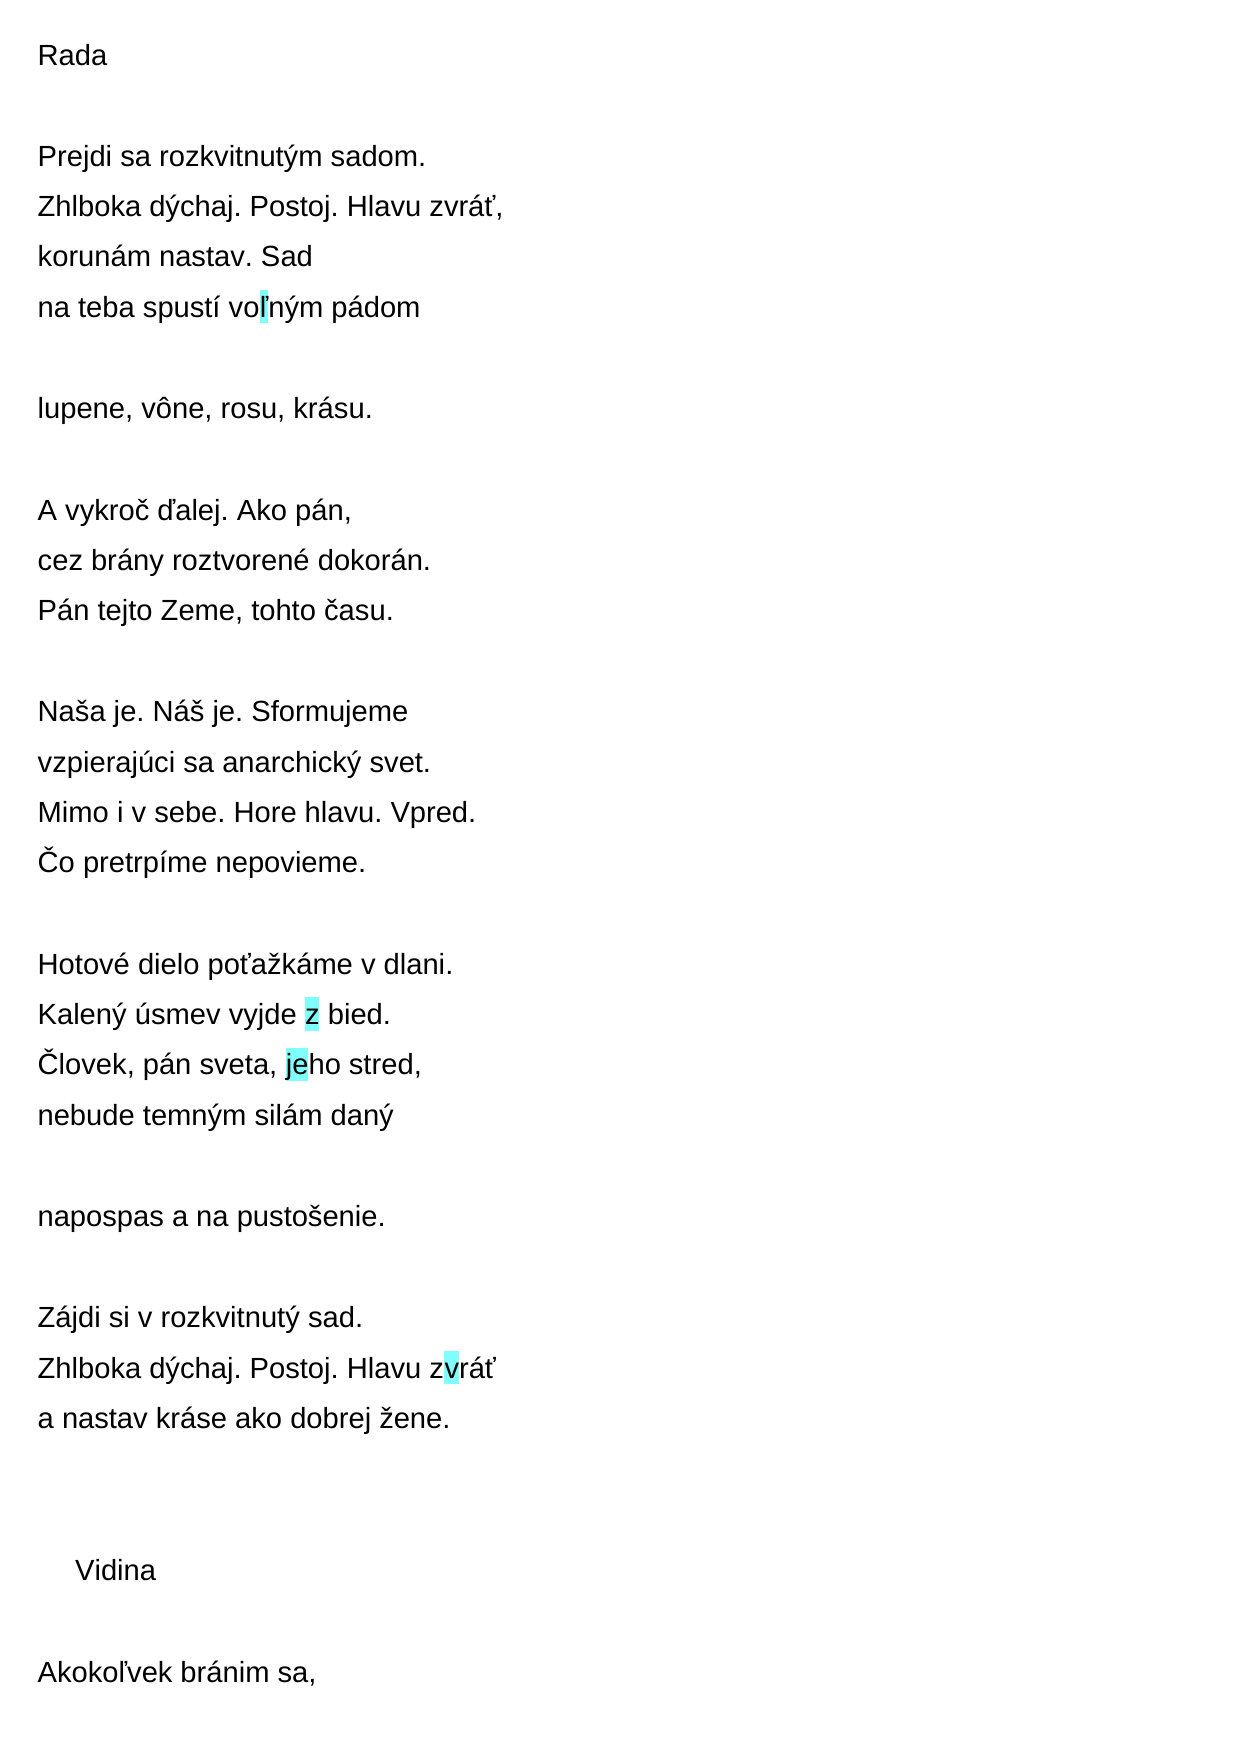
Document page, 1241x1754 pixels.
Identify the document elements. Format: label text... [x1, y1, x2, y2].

text Mimo i v sebe. Hore hlavu. Vpred. [37, 795, 1136, 829]
text Hotové dielo poťažkáme v dlani. [37, 947, 1136, 980]
text Zájdi si v rozkvitnutý sad. [37, 1300, 1136, 1334]
text Zhlboka dýchaj. Postoj. Hlavu zvráť [37, 1351, 1136, 1384]
text Akokoľvek bránim sa, [37, 1655, 1136, 1688]
text Naša je. Náš je. Sformujeme [37, 694, 1136, 728]
text Zhlboka dýchaj. Postoj. Hlavu zvráť, [37, 189, 1136, 223]
text a nastav kráse ako dobrej žene. [37, 1401, 1136, 1434]
subtitle Rada [37, 37, 1136, 71]
text napospas a na pustošenie. [37, 1199, 1136, 1233]
text vzpierajúci sa anarchický svet. [37, 745, 1136, 778]
text lupene, vône, rosu, krásu. [37, 391, 1136, 425]
text Pán tejto Zeme, tohto času. [37, 593, 1136, 627]
text Kalený úsmev vyjde z bied. [37, 997, 1136, 1031]
text korunám nastav. Sad [37, 239, 1136, 273]
text Človek, pán sveta, jeho stred, [37, 1047, 1136, 1081]
text nebude temným silám daný [37, 1098, 1136, 1131]
text A vykroč ďalej. Ako pán, [37, 492, 1136, 526]
text Čo pretrpíme nepovieme. [37, 845, 1136, 879]
text cez brány roztvorené dokorán. [37, 543, 1136, 576]
text na teba spustí voľným pádom [37, 290, 1136, 323]
subtitle Vidina [37, 1553, 1136, 1587]
text Prejdi sa rozkvitnutým sadom. [37, 139, 1136, 172]
